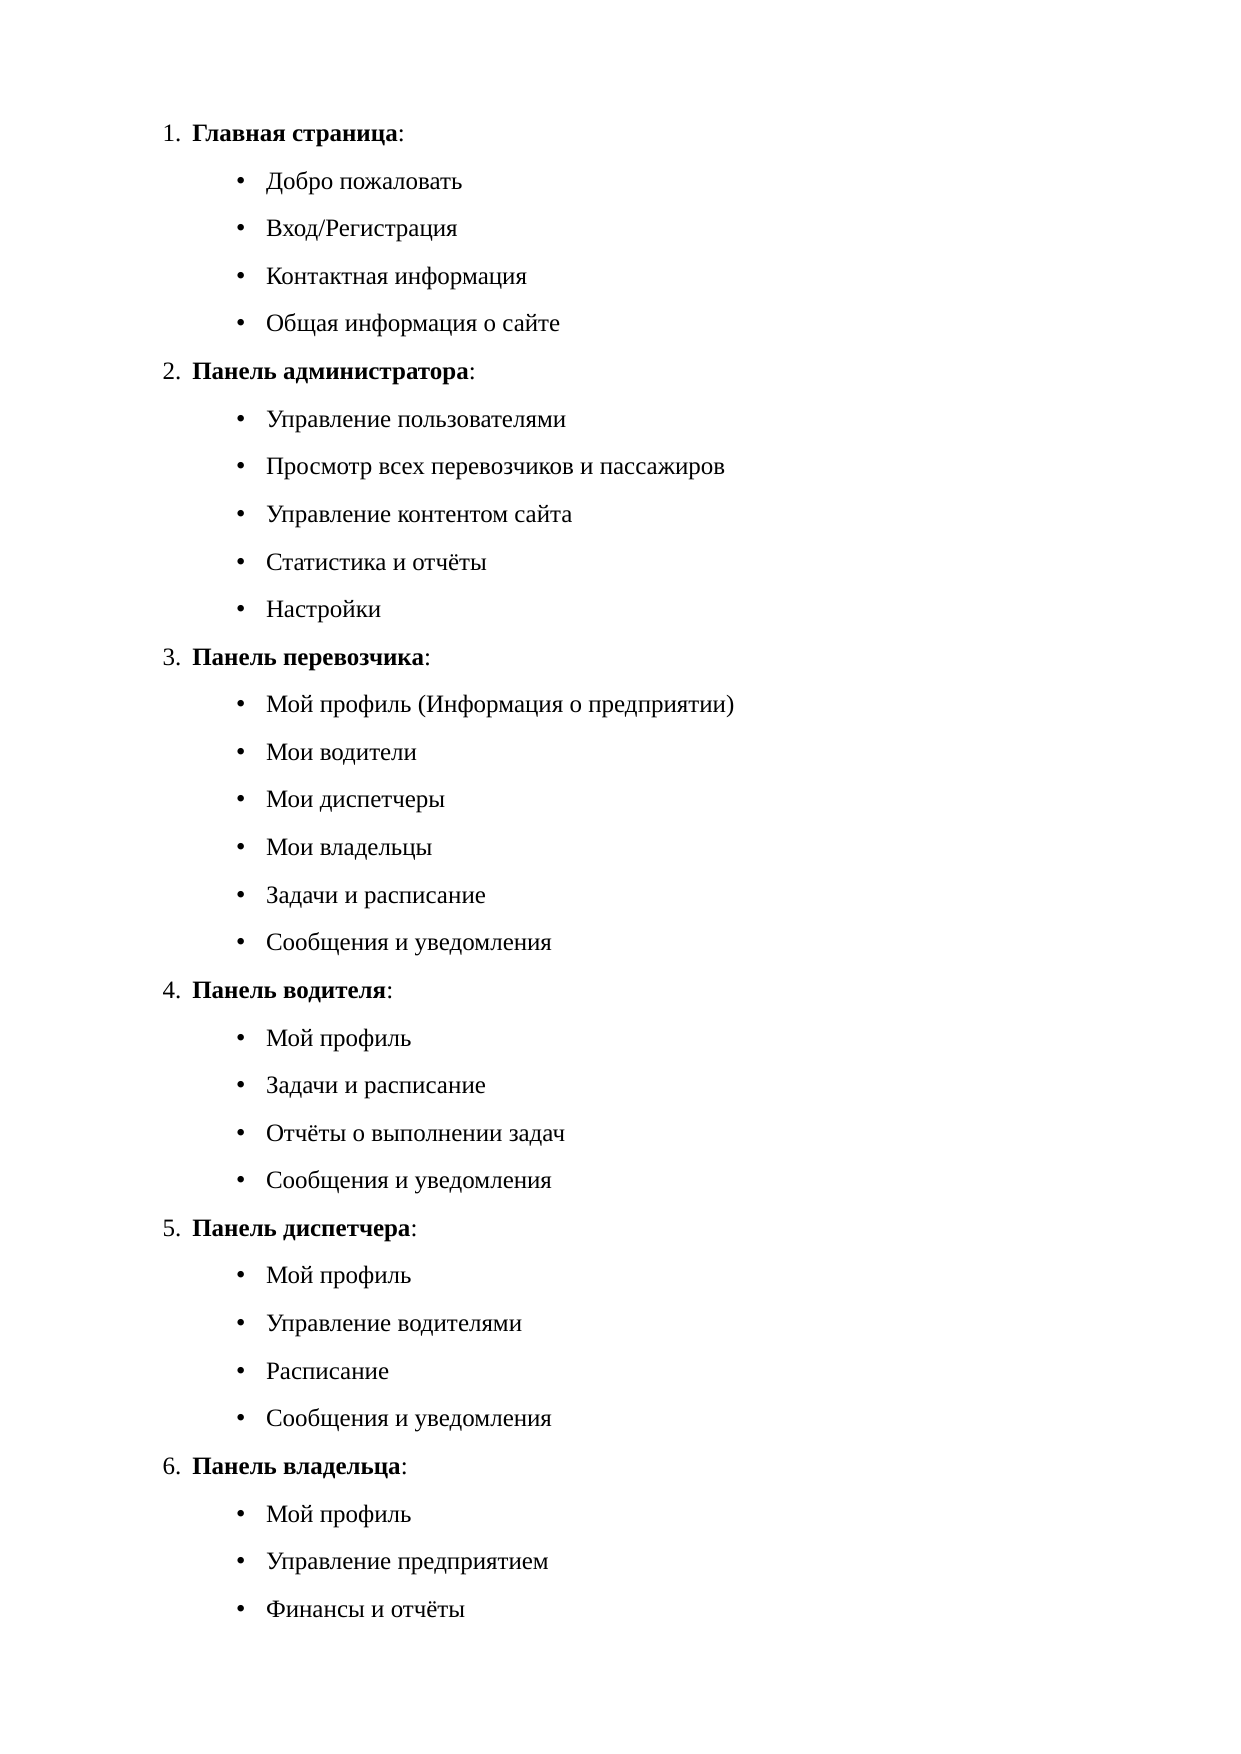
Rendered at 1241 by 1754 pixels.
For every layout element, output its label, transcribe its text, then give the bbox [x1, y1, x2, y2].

list Задачи и расписание [236, 1070, 1122, 1099]
list Мои водители [236, 737, 1122, 766]
list Мой профиль [236, 1023, 1122, 1051]
list Расписание [236, 1356, 1122, 1384]
list Панель владельца: [162, 1451, 1122, 1480]
list Панель администратора: [162, 356, 1122, 385]
list Сообщения и уведомления [236, 1165, 1122, 1194]
list Управление предприятием [236, 1546, 1122, 1575]
list Контактная информация [236, 261, 1122, 290]
list Добро пожаловать [236, 166, 1122, 194]
list Мои диспетчеры [236, 784, 1122, 813]
list Общая информация о сайте [236, 308, 1122, 337]
list Вход/Регистрация [236, 213, 1122, 242]
list Панель диспетчера: [162, 1213, 1122, 1242]
list Настройки [236, 594, 1122, 623]
list Отчёты о выполнении задач [236, 1118, 1122, 1147]
list Статистика и отчёты [236, 547, 1122, 575]
list Мой профиль [236, 1499, 1122, 1527]
list Управление водителями [236, 1308, 1122, 1337]
list Управление пользователями [236, 404, 1122, 432]
list Мой профиль [236, 1261, 1122, 1289]
list Финансы и отчёты [236, 1594, 1122, 1623]
list Сообщения и уведомления [236, 927, 1122, 956]
list Просмотр всех перевозчиков и пассажиров [236, 451, 1122, 480]
list Мой профиль (Информация о предприятии) [236, 689, 1122, 718]
list Мои владельцы [236, 832, 1122, 861]
list Управление контентом сайта [236, 499, 1122, 528]
list Панель водителя: [162, 975, 1122, 1004]
list Панель перевозчика: [162, 642, 1122, 671]
list Главная страница: [162, 118, 1122, 147]
list Сообщения и уведомления [236, 1403, 1122, 1432]
list Задачи и расписание [236, 880, 1122, 908]
